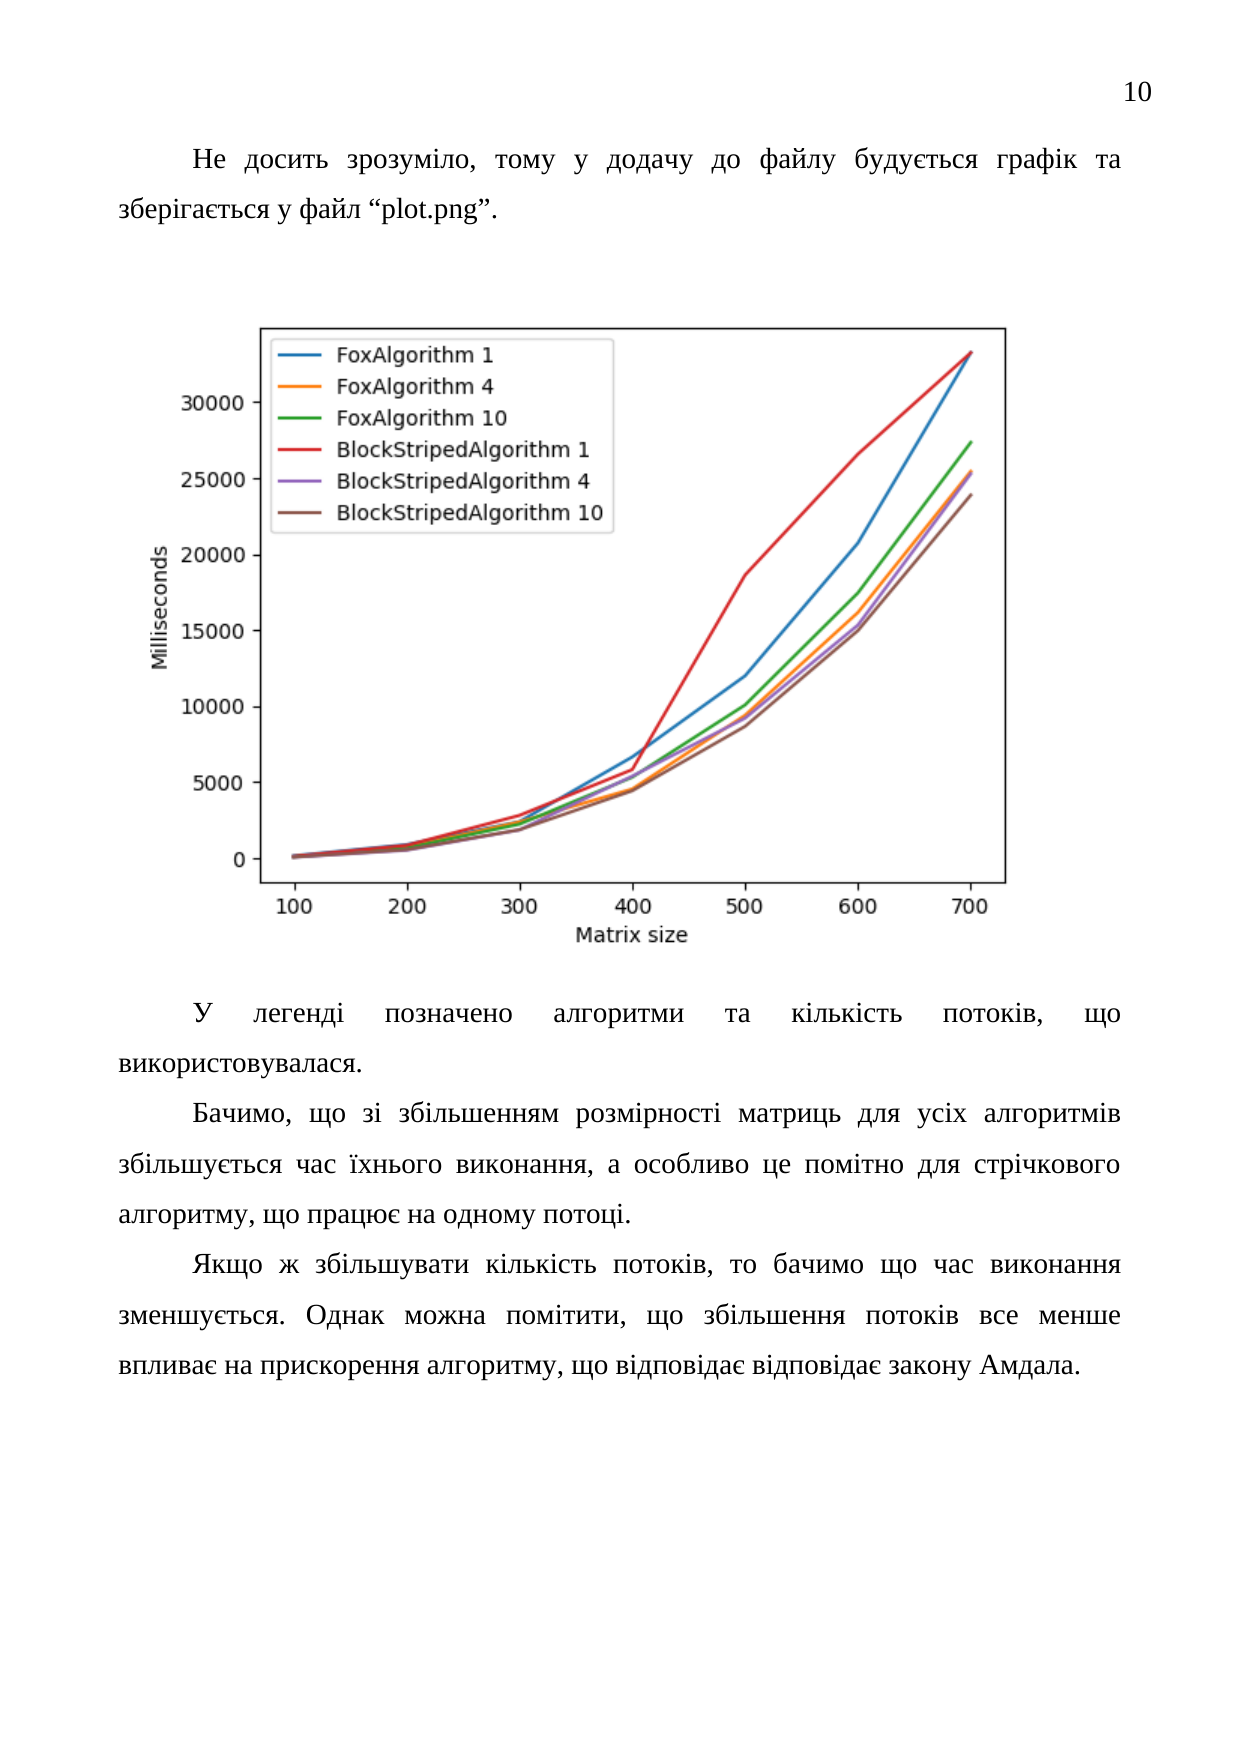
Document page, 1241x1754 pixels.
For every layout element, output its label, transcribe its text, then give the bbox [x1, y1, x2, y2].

text Бачимо, що зі збільшенням розмірності матриць для усіх алгоритмів збільшується час їхнього виконання, а особливо це помітно для стрічкового алгоритму, що працює на одному потоці. [118, 1096, 1122, 1230]
text У легенді позначено алгоритми та кількість потоків, що використовувалася. [118, 241, 1122, 1079]
text Якщо ж збільшувати кількість потоків, то бачимо що час виконання зменшується. Однак можна помітити, що збільшення потоків все менше впливає на прискорення алгоритму, що відповідає відповідає закону Амдала. [118, 1246, 1122, 1381]
text Не досить зрозуміло, тому у додачу до файлу будується графік та зберігається у файл “plot.png”. [118, 141, 1122, 224]
picture [140, 241, 1100, 962]
